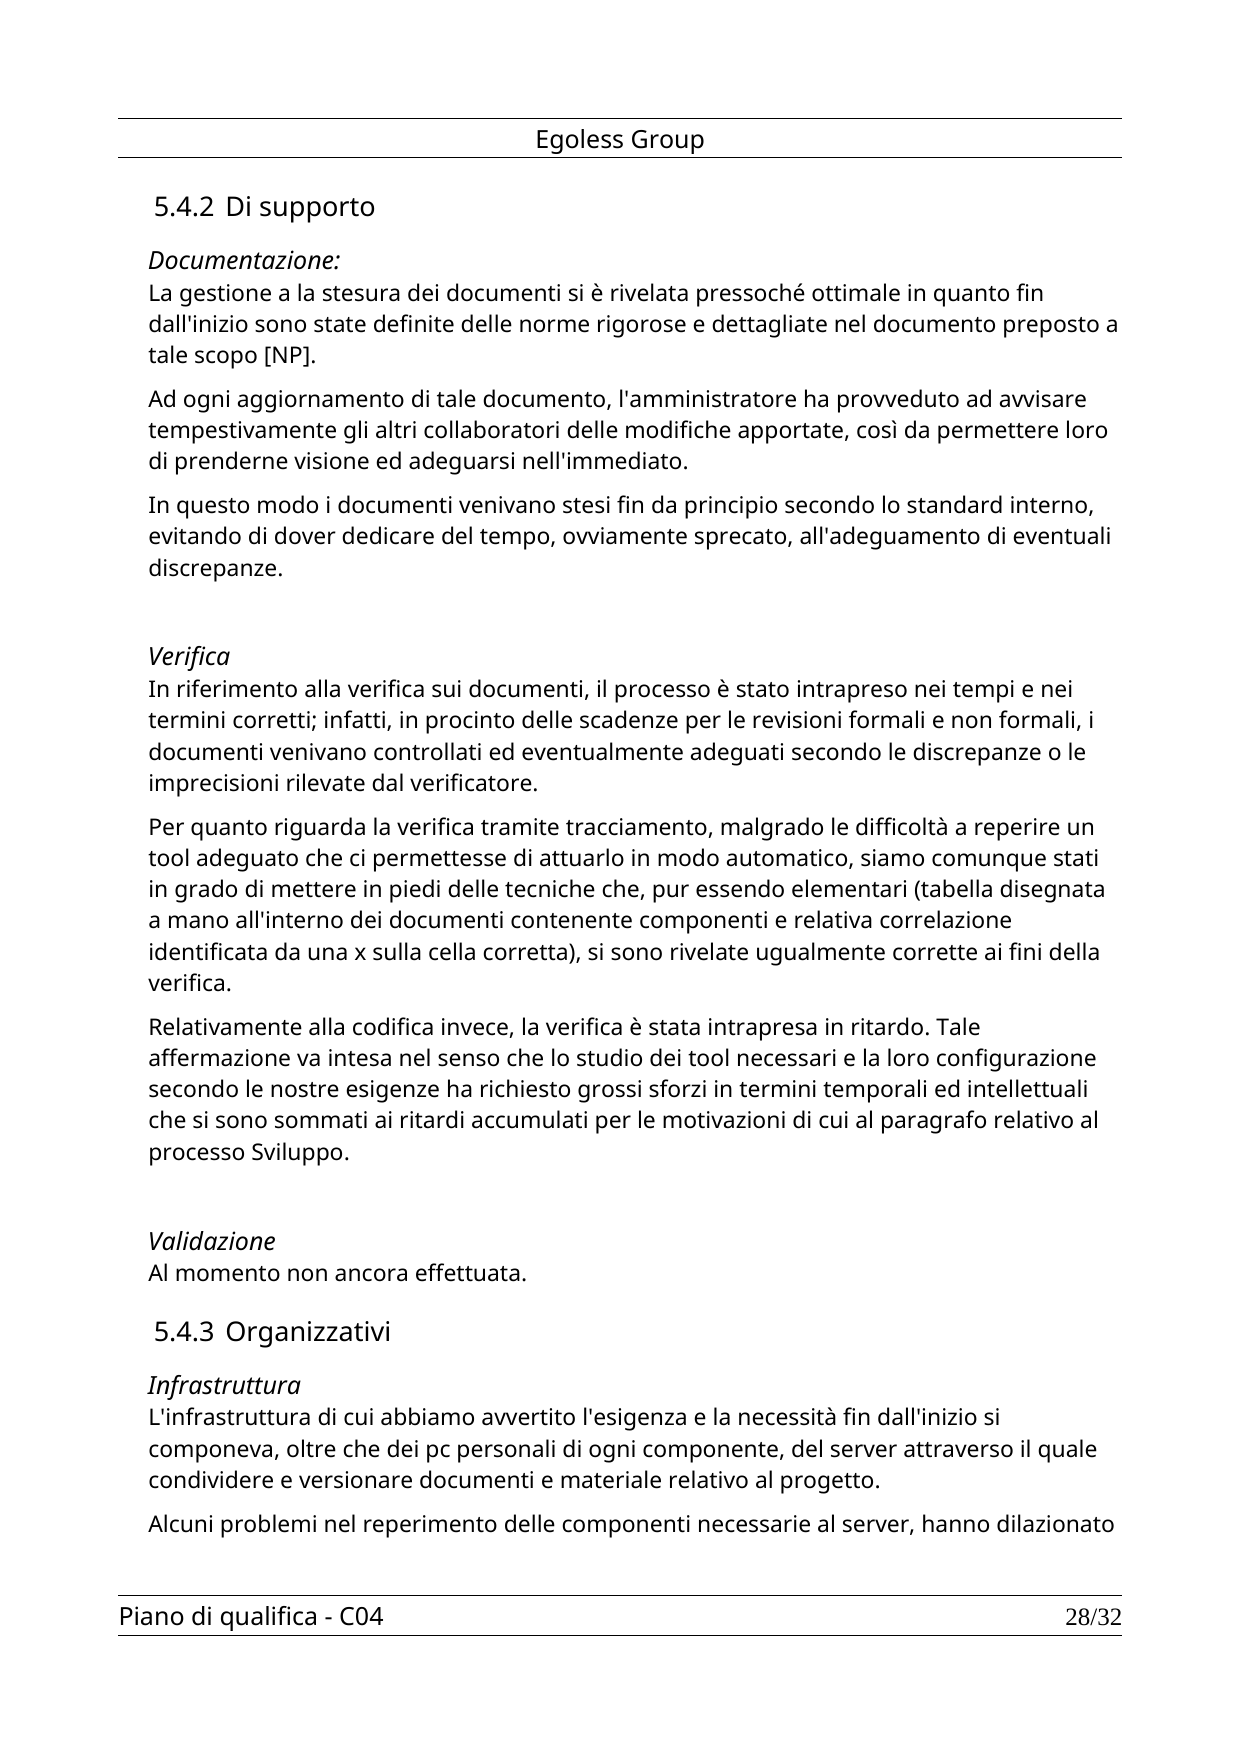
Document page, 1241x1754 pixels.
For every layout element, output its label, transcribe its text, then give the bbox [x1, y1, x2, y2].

text In riferimento alla verifica sui documenti, il processo è stato intrapreso nei tempi e nei termini corretti; infatti, in procinto delle scadenze per le revisioni formali e non formali, i documenti venivano controllati ed eventualmente adeguati secondo le discrepanze o le imprecisioni rilevate dal verificatore. [148, 673, 1122, 798]
text Al momento non ancora effettuata. [148, 1257, 1122, 1288]
text Per quanto riguarda la verifica tramite tracciamento, malgrado le difficoltà a reperire un tool adeguato che ci permettesse di attuarlo in modo automatico, siamo comunque stati in grado di mettere in piedi delle tecniche che, pur essendo elementari (tabella disegnata a mano all'interno dei documenti contenente componenti e relativa correlazione identificata da una x sulla cella corretta), si sono rivelate ugualmente corrette ai fini della verifica. [148, 811, 1122, 998]
text L'infrastruttura di cui abbiamo avvertito l'esigenza e la necessità fin dall'inizio si componeva, oltre che dei pc personali di ogni componente, del server attraverso il quale condividere e versionare documenti e materiale relativo al progetto. [148, 1401, 1122, 1495]
text Alcuni problemi nel reperimento delle componenti necessarie al server, hanno dilazionato [148, 1508, 1122, 1539]
text Ad ogni aggiornamento di tale documento, l'amministratore ha provveduto ad avvisare tempestivamente gli altri collaboratori delle modifiche apportate, così da permettere loro di prenderne visione ed adeguarsi nell'immediato. [148, 383, 1122, 477]
text Validazione [148, 1223, 1122, 1257]
subtitle Organizzativi [153, 1313, 1122, 1349]
text Documentazione: [148, 242, 1122, 277]
subtitle Di supporto [153, 188, 1122, 225]
text Infrastruttura [148, 1367, 1122, 1401]
text Verifica [148, 639, 1122, 673]
text La gestione a la stesura dei documenti si è rivelata pressoché ottimale in quanto fin dall'inizio sono state definite delle norme rigorose e dettagliate nel documento preposto a tale scopo [NP]. [148, 277, 1122, 370]
text Relativamente alla codifica invece, la verifica è stata intrapresa in ritardo. Tale affermazione va intesa nel senso che lo studio dei tool necessari e la loro configurazione secondo le nostre esigenze ha richiesto grossi sforzi in termini temporali ed intellettuali che si sono sommati ai ritardi accumulati per le motivazioni di cui al paragrafo relativo al processo Sviluppo. [148, 1011, 1122, 1167]
text In questo modo i documenti venivano stesi fin da principio secondo lo standard interno, evitando di dover dedicare del tempo, ovviamente sprecato, all'adeguamento di eventuali discrepanze. [148, 489, 1122, 583]
